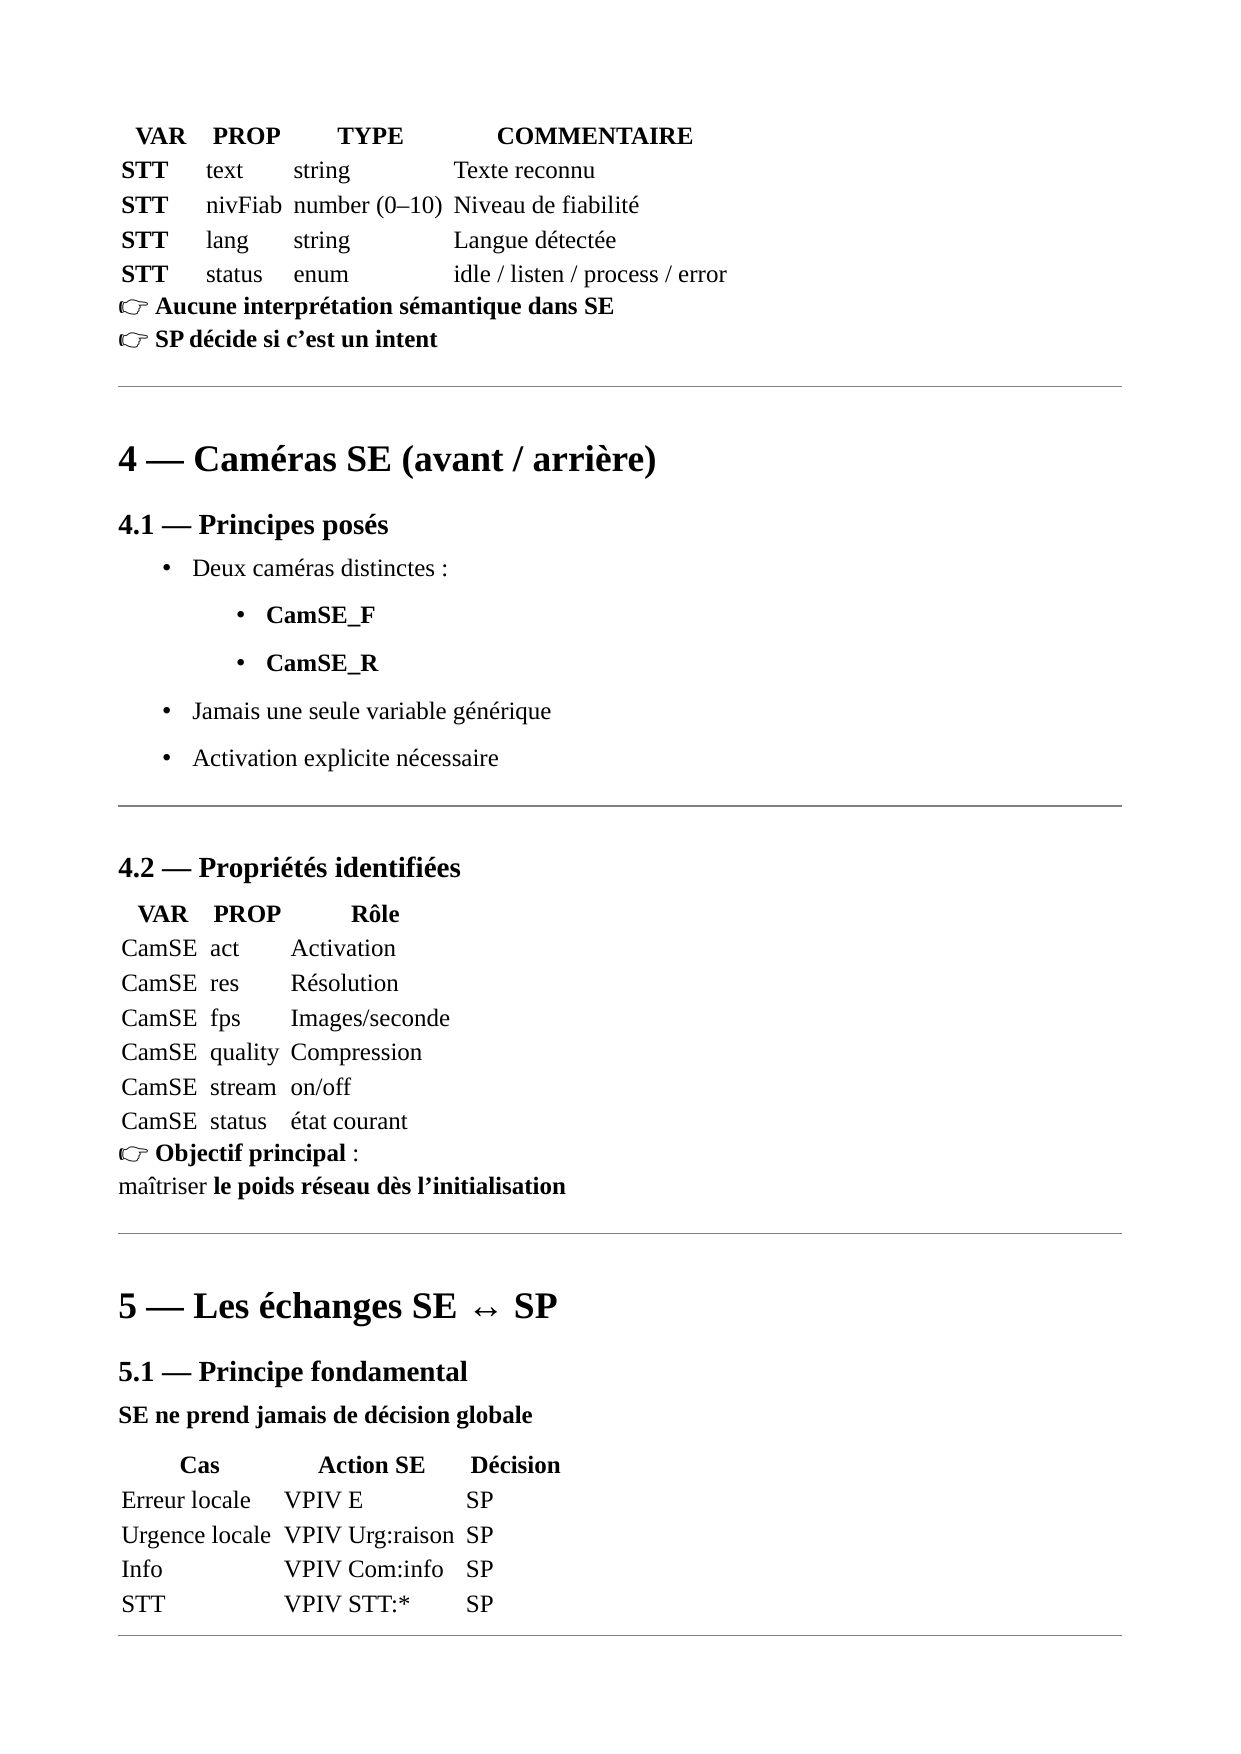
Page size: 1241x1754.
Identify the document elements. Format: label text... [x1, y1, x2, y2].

list Activation explicite nécessaire [162, 743, 1122, 772]
subtitle 4.2 — Propriétés identifiées [118, 850, 1122, 883]
table_cell string [290, 153, 450, 187]
table_cell VPIV E [281, 1482, 463, 1517]
table_cell STT [118, 256, 203, 291]
table_cell string [290, 222, 450, 256]
table_cell SP [463, 1482, 568, 1517]
table_header VAR [118, 896, 207, 931]
table_cell SP [463, 1586, 568, 1621]
table_cell SP [463, 1517, 568, 1551]
table_cell act [207, 931, 287, 965]
table_cell Résolution [288, 965, 463, 1000]
table_cell STT [118, 222, 203, 256]
text SE ne prend jamais de décision globale [118, 1400, 1122, 1429]
table_header Décision [463, 1448, 568, 1482]
subtitle 5.1 — Principe fondamental [118, 1354, 1122, 1387]
table_header Cas [118, 1448, 281, 1482]
table_header PROP [207, 896, 287, 931]
table_cell idle / listen / process / error [450, 256, 739, 291]
table_cell res [207, 965, 287, 1000]
table_cell number (0–10) [290, 187, 450, 222]
table_cell STT [118, 1586, 281, 1621]
table_header Rôle [288, 896, 463, 931]
table_cell status [207, 1104, 287, 1138]
table_cell text [203, 153, 290, 187]
table_cell Urgence locale [118, 1517, 281, 1551]
table_cell VPIV STT:* [281, 1586, 463, 1621]
table_cell lang [203, 222, 290, 256]
table_cell quality [207, 1034, 287, 1069]
table_header VAR [118, 118, 203, 153]
table_cell CamSE [118, 1104, 207, 1138]
table_cell état courant [288, 1104, 463, 1138]
table_cell VPIV Urg:raison [281, 1517, 463, 1551]
table_cell STT [118, 153, 203, 187]
table_cell fps [207, 1000, 287, 1034]
text 👉 Aucune interprétation sémantique dans SE 👉 SP décide si c’est un intent [118, 291, 1122, 353]
table_cell Niveau de fiabilité [450, 187, 739, 222]
table_cell Texte reconnu [450, 153, 739, 187]
list Jamais une seule variable générique [162, 696, 1122, 724]
table_cell CamSE [118, 1000, 207, 1034]
table_cell SP [463, 1551, 568, 1586]
table_cell Compression [288, 1034, 463, 1069]
table_cell Erreur locale [118, 1482, 281, 1517]
table_header Action SE [281, 1448, 463, 1482]
list CamSE_R [236, 648, 1122, 677]
table_cell VPIV Com:info [281, 1551, 463, 1586]
table_cell CamSE [118, 931, 207, 965]
table_cell STT [118, 187, 203, 222]
table_cell status [203, 256, 290, 291]
table_cell Images/seconde [288, 1000, 463, 1034]
table_cell CamSE [118, 1069, 207, 1103]
table_cell on/off [288, 1069, 463, 1103]
subtitle 4.1 — Principes posés [118, 507, 1122, 541]
table_cell Langue détectée [450, 222, 739, 256]
table_cell nivFiab [203, 187, 290, 222]
table_header COMMENTAIRE [450, 118, 739, 153]
list Deux caméras distinctes : [162, 553, 1122, 582]
text 👉 Objectif principal : maîtriser le poids réseau dès l’initialisation [118, 1138, 1122, 1200]
table_cell Info [118, 1551, 281, 1586]
table_cell enum [290, 256, 450, 291]
subtitle 4 — Caméras SE (avant / arrière) [118, 437, 1122, 480]
table_header PROP [203, 118, 290, 153]
subtitle 5 — Les échanges SE ↔ SP [118, 1284, 1122, 1327]
table_cell stream [207, 1069, 287, 1103]
table_cell CamSE [118, 965, 207, 1000]
table_cell Activation [288, 931, 463, 965]
list CamSE_F [236, 601, 1122, 629]
table_cell CamSE [118, 1034, 207, 1069]
table_header TYPE [290, 118, 450, 153]
